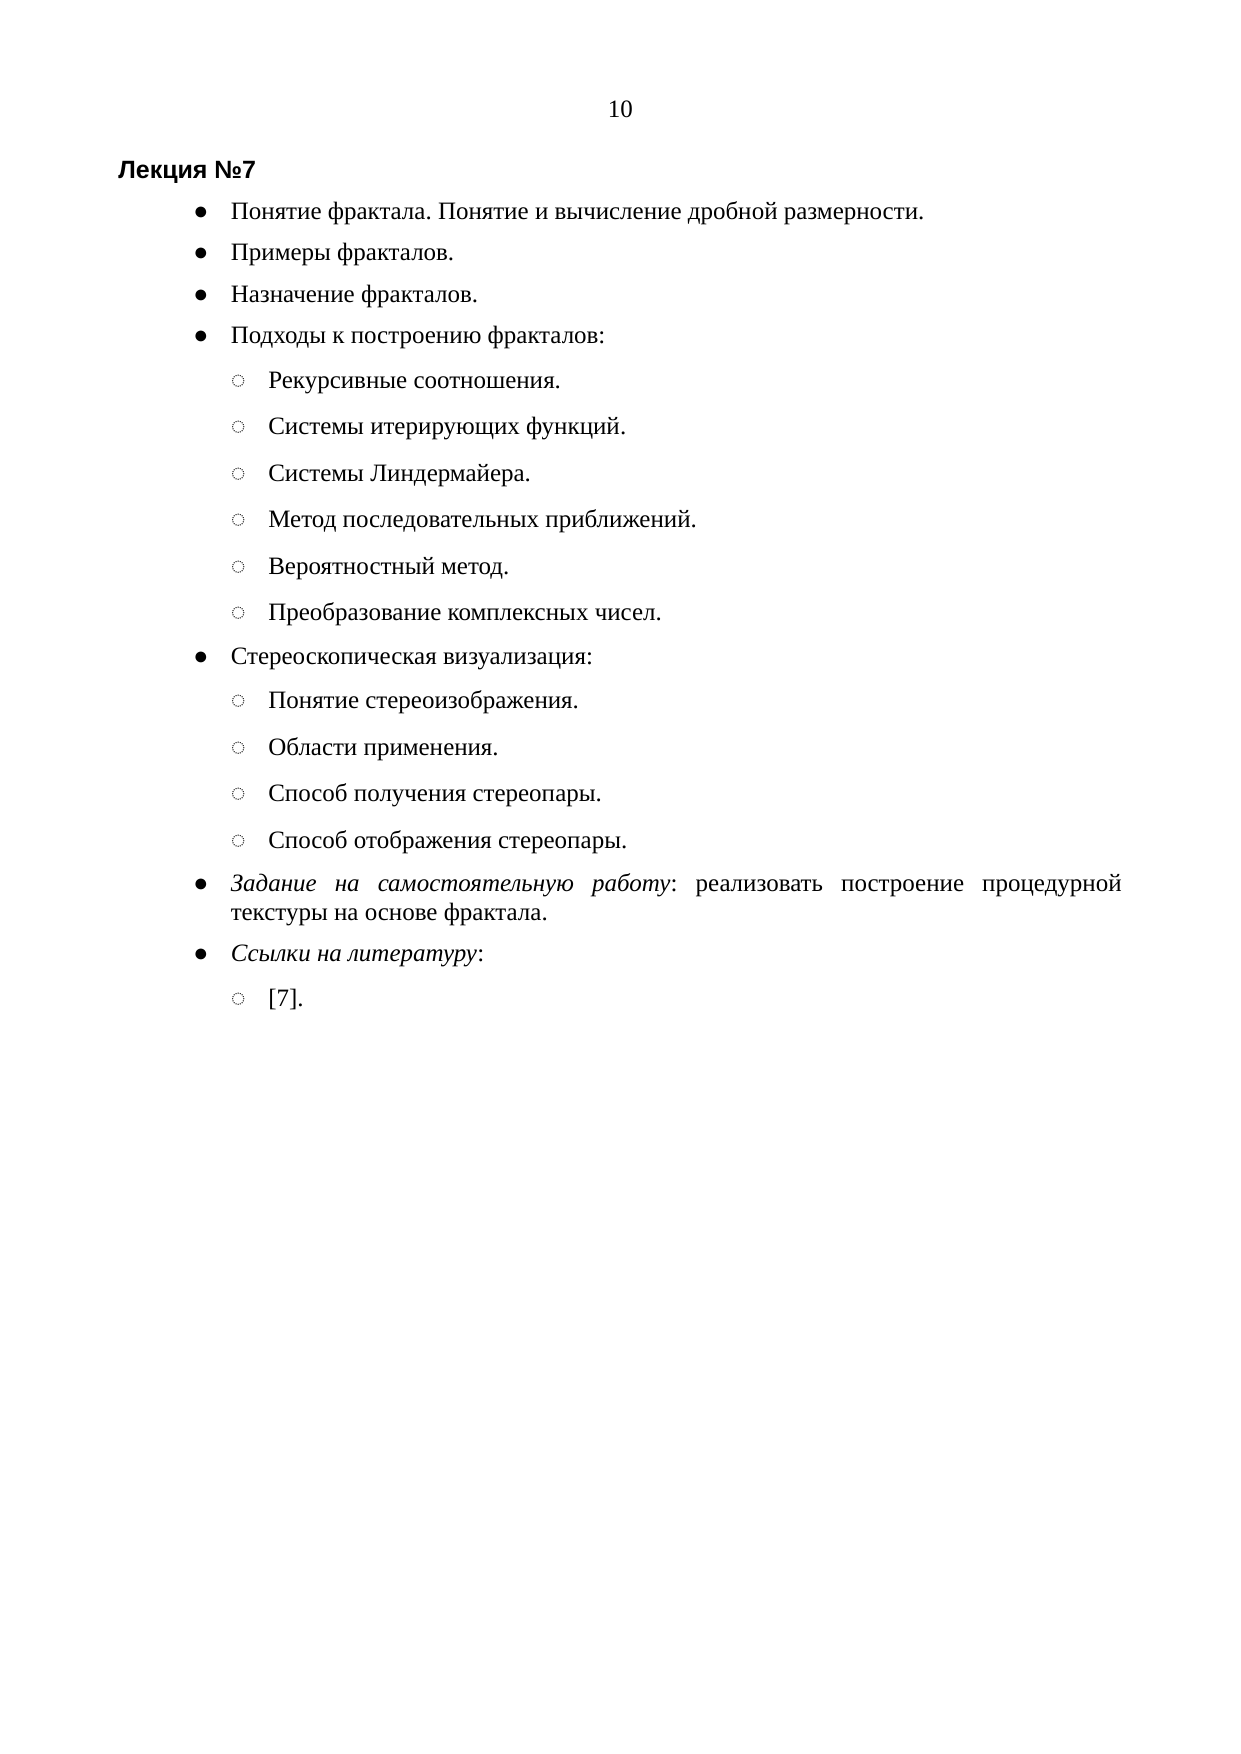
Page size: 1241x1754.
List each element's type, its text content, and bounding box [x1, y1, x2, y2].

list Области применения. [231, 728, 1122, 763]
list Стереоскопическая визуализация: [193, 641, 1122, 669]
list Понятие фрактала. Понятие и вычисление дробной размерности. [193, 196, 1122, 225]
list Примеры фракталов. [193, 237, 1122, 266]
list Вероятностный метод. [231, 547, 1122, 582]
list Преобразование комплексных чисел. [231, 594, 1122, 628]
list [7]. [231, 980, 1122, 1014]
list Назначение фракталов. [193, 278, 1122, 307]
list Подходы к построению фракталов: [193, 320, 1122, 349]
list Ссылки на литературу: [193, 938, 1122, 967]
list Понятие стереоизображения. [231, 682, 1122, 716]
list Системы итерирующих функций. [231, 408, 1122, 442]
subtitle Лекция №7 [118, 155, 1122, 183]
list Метод последовательных приближений. [231, 501, 1122, 535]
list Системы Линдермайера. [231, 454, 1122, 488]
list Способ отображения стереопары. [231, 822, 1122, 856]
list Способ получения стереопары. [231, 775, 1122, 809]
list Задание на самостоятельную работу: реализовать построение процедурной текстуры на основе фрактала. [193, 868, 1122, 926]
list Рекурсивные соотношения. [231, 361, 1122, 395]
